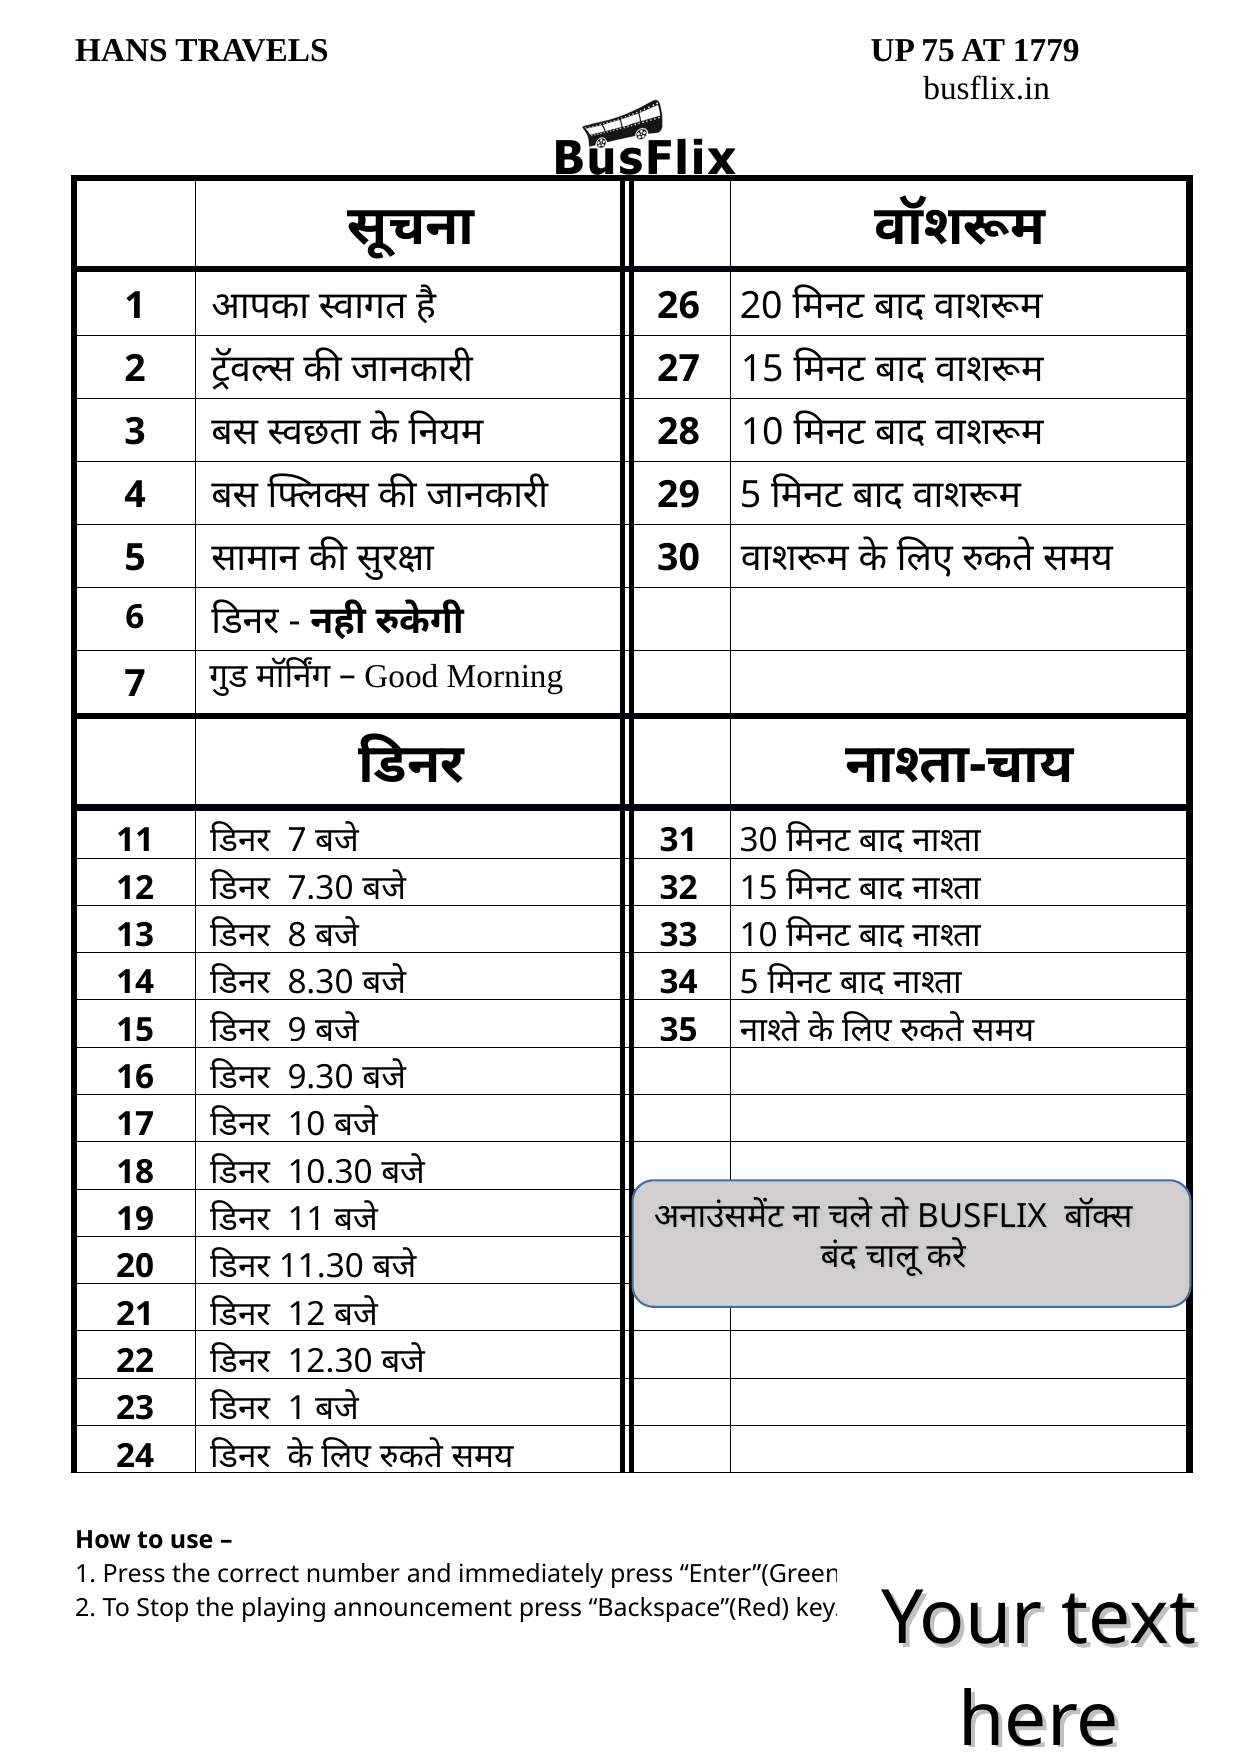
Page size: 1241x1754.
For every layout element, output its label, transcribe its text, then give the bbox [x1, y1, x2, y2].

table_cell 15 [77, 1000, 195, 1047]
table_cell 32 [634, 859, 730, 905]
table_cell 20 मिनट बाद वाशरूम [731, 272, 1186, 335]
table_cell [634, 588, 730, 650]
table_cell 10 मिनट बाद नाश्ता [731, 906, 1186, 952]
table_cell [634, 1331, 730, 1378]
table_cell 34 [634, 953, 730, 999]
table_cell [634, 1379, 730, 1425]
table_cell [77, 719, 195, 804]
table_cell 33 [634, 906, 730, 952]
table_cell [731, 1048, 1186, 1094]
text 1. Press the correct number and immediately press “Enter”(Green) key on the keypad. [75, 1556, 837, 1590]
text 2. To Stop the playing announcement press “Backspace”(Red) key. [75, 1590, 837, 1624]
table_cell डिनर 9 बजे [196, 1000, 620, 1047]
table_cell 15 मिनट बाद नाश्ता [731, 859, 1186, 905]
table_cell डिनर 12 बजे [196, 1284, 620, 1330]
table_header वॉशरूम [731, 181, 1186, 266]
table_cell डिनर 9.30 बजे [196, 1048, 620, 1094]
table_cell 21 [77, 1284, 195, 1330]
table_cell 5 मिनट बाद वाशरूम [731, 462, 1186, 524]
table_cell [634, 1048, 730, 1094]
table_cell [731, 1302, 1186, 1330]
table_cell 22 [77, 1331, 195, 1378]
table_cell बस स्वछता के नियम [196, 399, 620, 461]
table_header सूचना [196, 181, 620, 266]
table_cell वाशरूम के लिए रुकते समय [731, 525, 1186, 587]
table_cell 18 [77, 1142, 195, 1188]
table_cell 6 [77, 588, 195, 650]
table_cell डिनर 12.30 बजे [196, 1331, 620, 1378]
table_cell 28 [634, 399, 730, 461]
table_cell 17 [77, 1095, 195, 1141]
table_cell [634, 719, 730, 804]
table_cell डिनर 11 बजे [196, 1190, 620, 1236]
table_cell 31 [634, 811, 730, 857]
table_cell [634, 1095, 730, 1141]
table_cell 10 मिनट बाद वाशरूम [731, 399, 1186, 461]
table_cell [634, 651, 730, 713]
table_cell डिनर 7 बजे [196, 811, 620, 857]
table_cell 19 [77, 1190, 195, 1236]
table_cell 11 [77, 811, 195, 857]
table_cell [731, 1095, 1186, 1141]
table_cell 2 [77, 336, 195, 398]
table_cell 5 [77, 525, 195, 587]
table_cell 14 [77, 953, 195, 999]
table_cell [731, 1331, 1186, 1378]
table_cell 16 [77, 1048, 195, 1094]
table_cell 1 [77, 272, 195, 335]
table_cell [634, 1142, 730, 1188]
table_cell डिनर - नही रुकेगी [196, 588, 620, 650]
table_cell 20 [77, 1237, 195, 1283]
table_cell डिनर के लिए रुकते समय [196, 1426, 620, 1472]
table_cell डिनर 8 बजे [196, 906, 620, 952]
table_cell 29 [634, 462, 730, 524]
table_cell 30 [634, 525, 730, 587]
table_cell 15 मिनट बाद वाशरूम [731, 336, 1186, 398]
table_cell 26 [634, 272, 730, 335]
table_cell [837, 1556, 1240, 1754]
table_cell डिनर 7.30 बजे [196, 859, 620, 905]
table_cell नाश्ते के लिए रुकते समय [731, 1000, 1186, 1047]
table_cell 12 [77, 859, 195, 905]
table_cell 24 [77, 1426, 195, 1472]
table_cell [731, 588, 1186, 650]
table_cell [634, 1298, 730, 1330]
table_cell डिनर 10.30 बजे [196, 1142, 620, 1188]
table_cell [634, 1426, 730, 1472]
table_cell डिनर 8.30 बजे [196, 953, 620, 999]
table_cell बस फ्लिक्स की जानकारी [196, 462, 620, 524]
table_header [634, 181, 730, 266]
table_cell 13 [77, 906, 195, 952]
table_cell 5 मिनट बाद नाश्ता [731, 953, 1186, 999]
table_cell सामान की सुरक्षा [196, 525, 620, 587]
table_cell 3 [77, 399, 195, 461]
table_cell डिनर 10 बजे [196, 1095, 620, 1141]
table_cell डिनर 11.30 बजे [196, 1237, 620, 1283]
table_cell आपका स्वागत है [196, 272, 620, 335]
table_cell डिनर 1 बजे [196, 1379, 620, 1425]
table_cell [731, 1142, 1186, 1185]
text How to use – [75, 1522, 1165, 1556]
table_cell 7 [77, 651, 195, 713]
table_cell [731, 1379, 1186, 1425]
table_cell 4 [77, 462, 195, 524]
table_header [77, 181, 195, 266]
table_cell गुड मॉर्निंग – Good Morning [196, 651, 620, 713]
table_cell ट्रॅवल्स की जानकारी [196, 336, 620, 398]
table_cell 27 [634, 336, 730, 398]
table_cell 35 [634, 1000, 730, 1047]
table_cell 23 [77, 1379, 195, 1425]
table_cell [731, 651, 1186, 713]
table_cell 30 मिनट बाद नाश्ता [731, 811, 1186, 857]
table_cell डिनर [196, 719, 620, 804]
table_cell [731, 1426, 1186, 1472]
table_cell नाश्ता-चाय [731, 719, 1186, 804]
